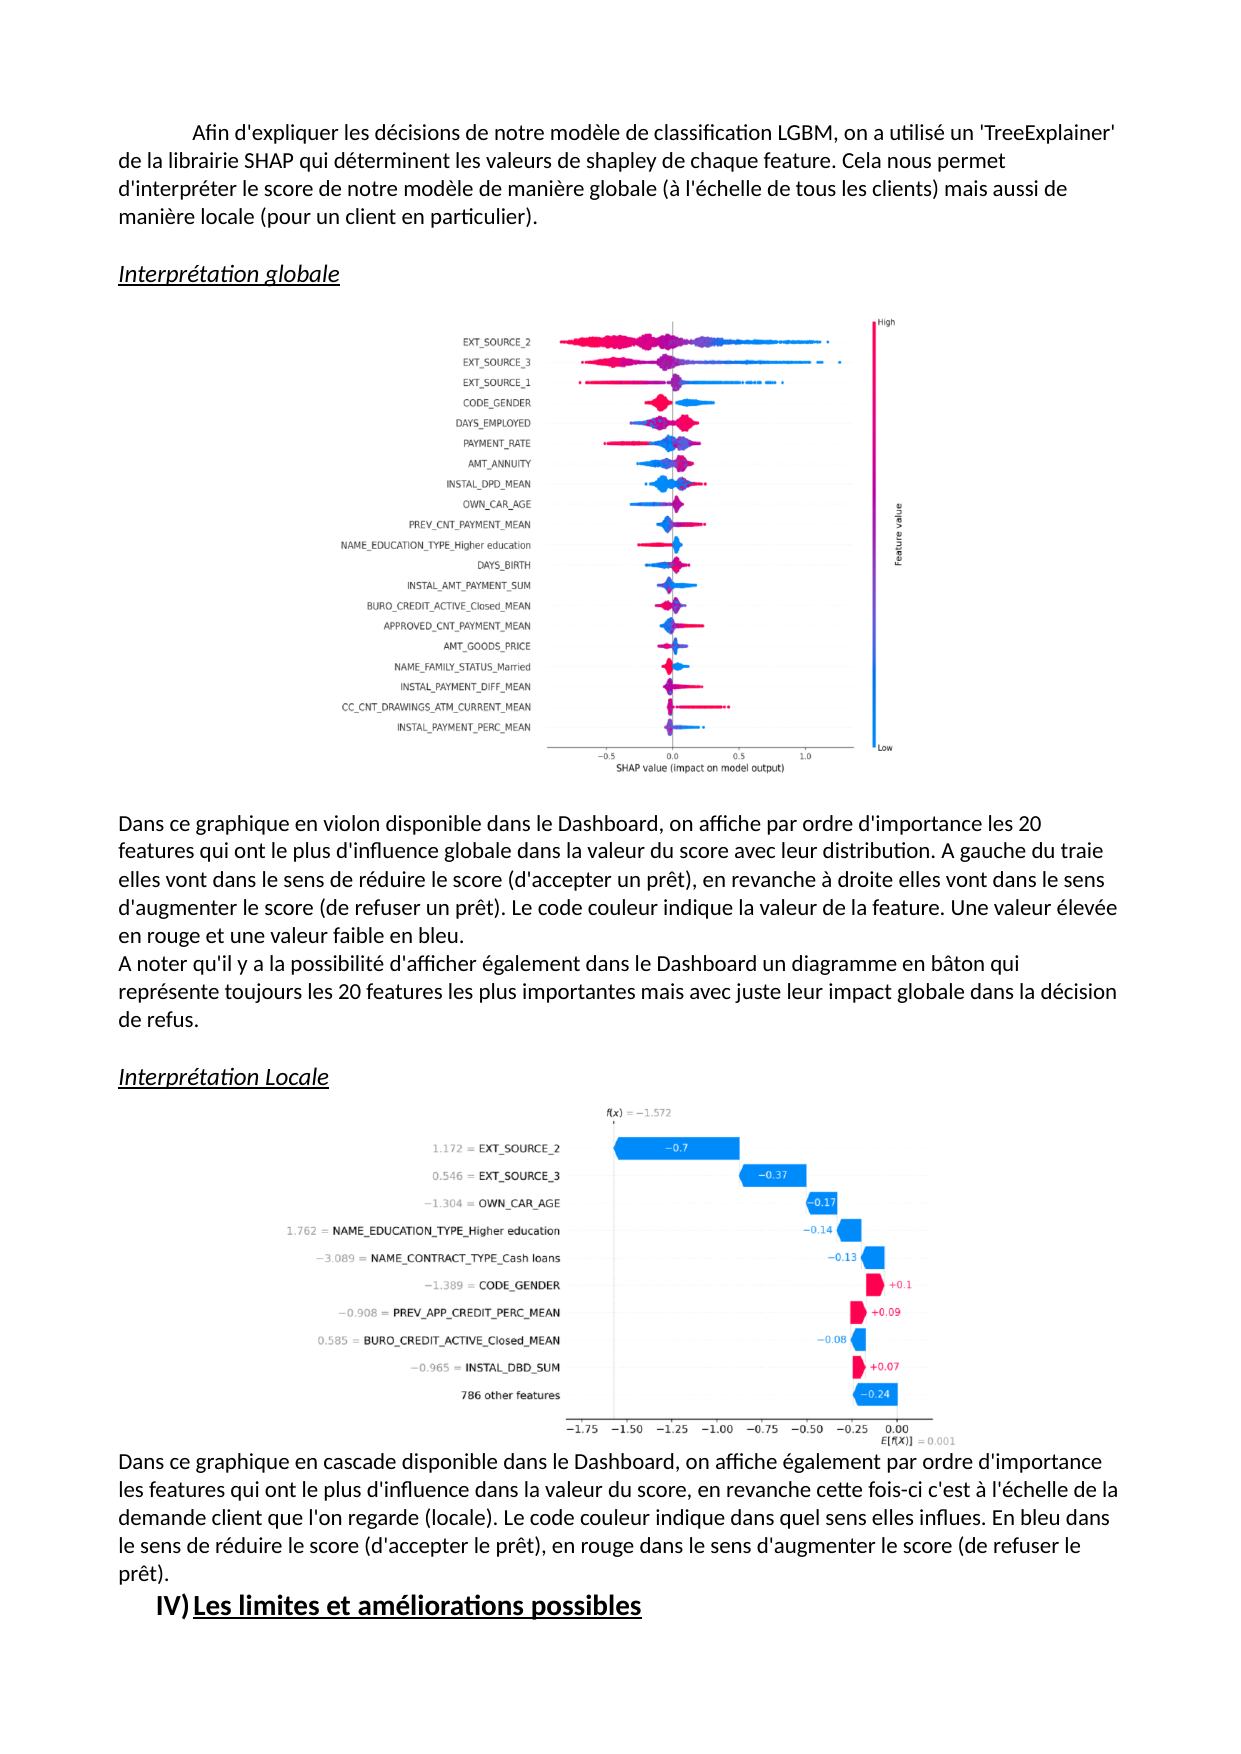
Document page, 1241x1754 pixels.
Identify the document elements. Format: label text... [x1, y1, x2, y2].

text Afin d'expliquer les décisions de notre modèle de classification LGBM, on a utilisé un 'TreeExplainer' de la librairie SHAP qui déterminent les valeurs de shapley de chaque feature. Cela nous permet d'interpréter le score de notre modèle de manière globale (à l'échelle de tous les clients) mais aussi de manière locale (pour un client en particulier). [118, 118, 1122, 230]
text A noter qu'il y a la possibilité d'afficher également dans le Dashboard un diagramme en bâton qui représente toujours les 20 features les plus importantes mais avec juste leur impact globale dans la décision de refus. [118, 949, 1122, 1033]
text Dans ce graphique en violon disponible dans le Dashboard, on affiche par ordre d'importance les 20 features qui ont le plus d'influence globale dans la valeur du score avec leur distribution. A gauche du traie elles vont dans le sens de réduire le score (d'accepter un prêt), en revanche à droite elles vont dans le sens d'augmenter le score (de refuser un prêt). Le code couleur indique la valeur de la feature. Une valeur élevée en rouge et une valeur faible en bleu. [118, 809, 1122, 949]
text Interprétation globale [118, 258, 1122, 289]
text Dans ce graphique en cascade disponible dans le Dashboard, on affiche également par ordre d'importance les features qui ont le plus d'influence dans la valeur du score, en revanche cette fois-ci c'est à l'échelle de la demande client que l'on regarde (locale). Le code couleur indique dans quel sens elles influes. En bleu dans le sens de réduire le score (d'accepter le prêt), en rouge dans le sens d'augmenter le score (de refuser le prêt). [118, 1091, 1122, 1587]
list Les limites et améliorations possibles [156, 1587, 1122, 1623]
text Interprétation Locale [118, 1061, 1122, 1091]
